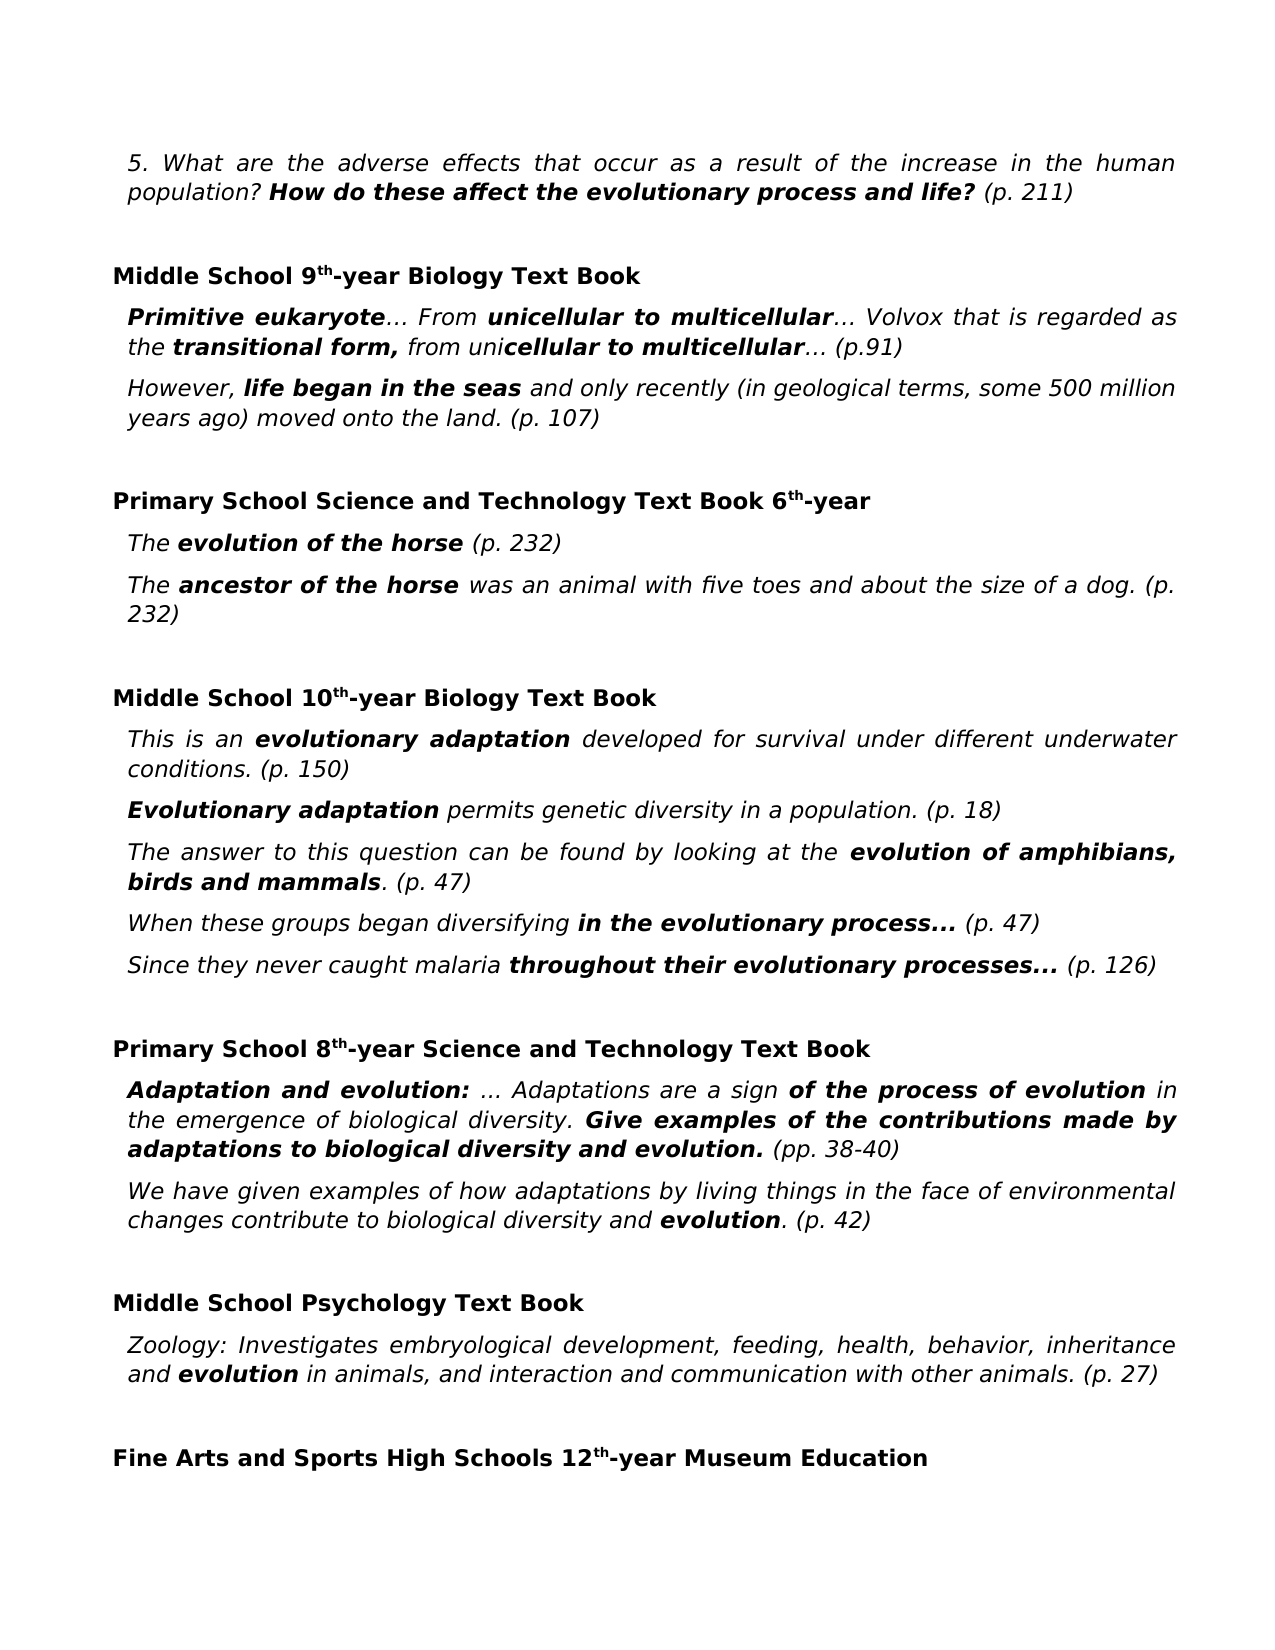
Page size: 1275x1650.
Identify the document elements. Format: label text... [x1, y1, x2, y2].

text We have given examples of how adaptations by living things in the face of environmental changes contribute to biological diversity and evolution. (p. 42) [127, 1178, 1177, 1234]
text Middle School 9th-year Biology Text Book [75, 263, 1200, 289]
text When these groups began diversifying in the evolutionary process... (p. 47) [127, 910, 1177, 937]
text This is an evolutionary adaptation developed for survival under different underwater conditions. (p. 150) [127, 727, 1177, 782]
text The ancestor of the horse was an animal with five toes and about the size of a dog. (p. 232) [127, 572, 1177, 628]
text Primary School Science and Technology Text Book 6th-year [75, 488, 1200, 515]
text Middle School Psychology Text Book [75, 1291, 1200, 1317]
text Zoology: Investigates embryological development, feeding, health, behavior, inheritance and evolution in animals, and interaction and communication with other animals. (p. 27) [127, 1332, 1177, 1388]
text Evolutionary adaptation permits genetic diversity in a population. (p. 18) [127, 798, 1177, 824]
text 5. What are the adverse effects that occur as a result of the increase in the human population? How do these affect the evolutionary process and life? (p. 211) [127, 150, 1177, 206]
text Primitive eukaryote… From unicellular to multicellular… Volvox that is regarded as the transitional form, from unicellular to multicellular… (p.91) [127, 304, 1177, 361]
text Fine Arts and Sports High Schools 12th-year Museum Education [75, 1445, 1200, 1472]
text Since they never caught malaria throughout their evolutionary processes... (p. 126) [127, 952, 1177, 979]
text Adaptation and evolution: ... Adaptations are a sign of the process of evolution in the emergence of biological diversity. Give examples of the contributions made by adaptations to biological diversity and evolution. (pp. 38-40) [127, 1077, 1177, 1163]
text The answer to this question can be found by looking at the evolution of amphibians, birds and mammals. (p. 47) [127, 839, 1177, 895]
text The evolution of the horse (p. 232) [127, 530, 1177, 557]
text However, life began in the seas and only recently (in geological terms, some 500 million years ago) moved onto the land. (p. 107) [127, 376, 1177, 432]
text Primary School 8th-year Science and Technology Text Book [75, 1036, 1200, 1062]
text Middle School 10th-year Biology Text Book [75, 685, 1200, 711]
